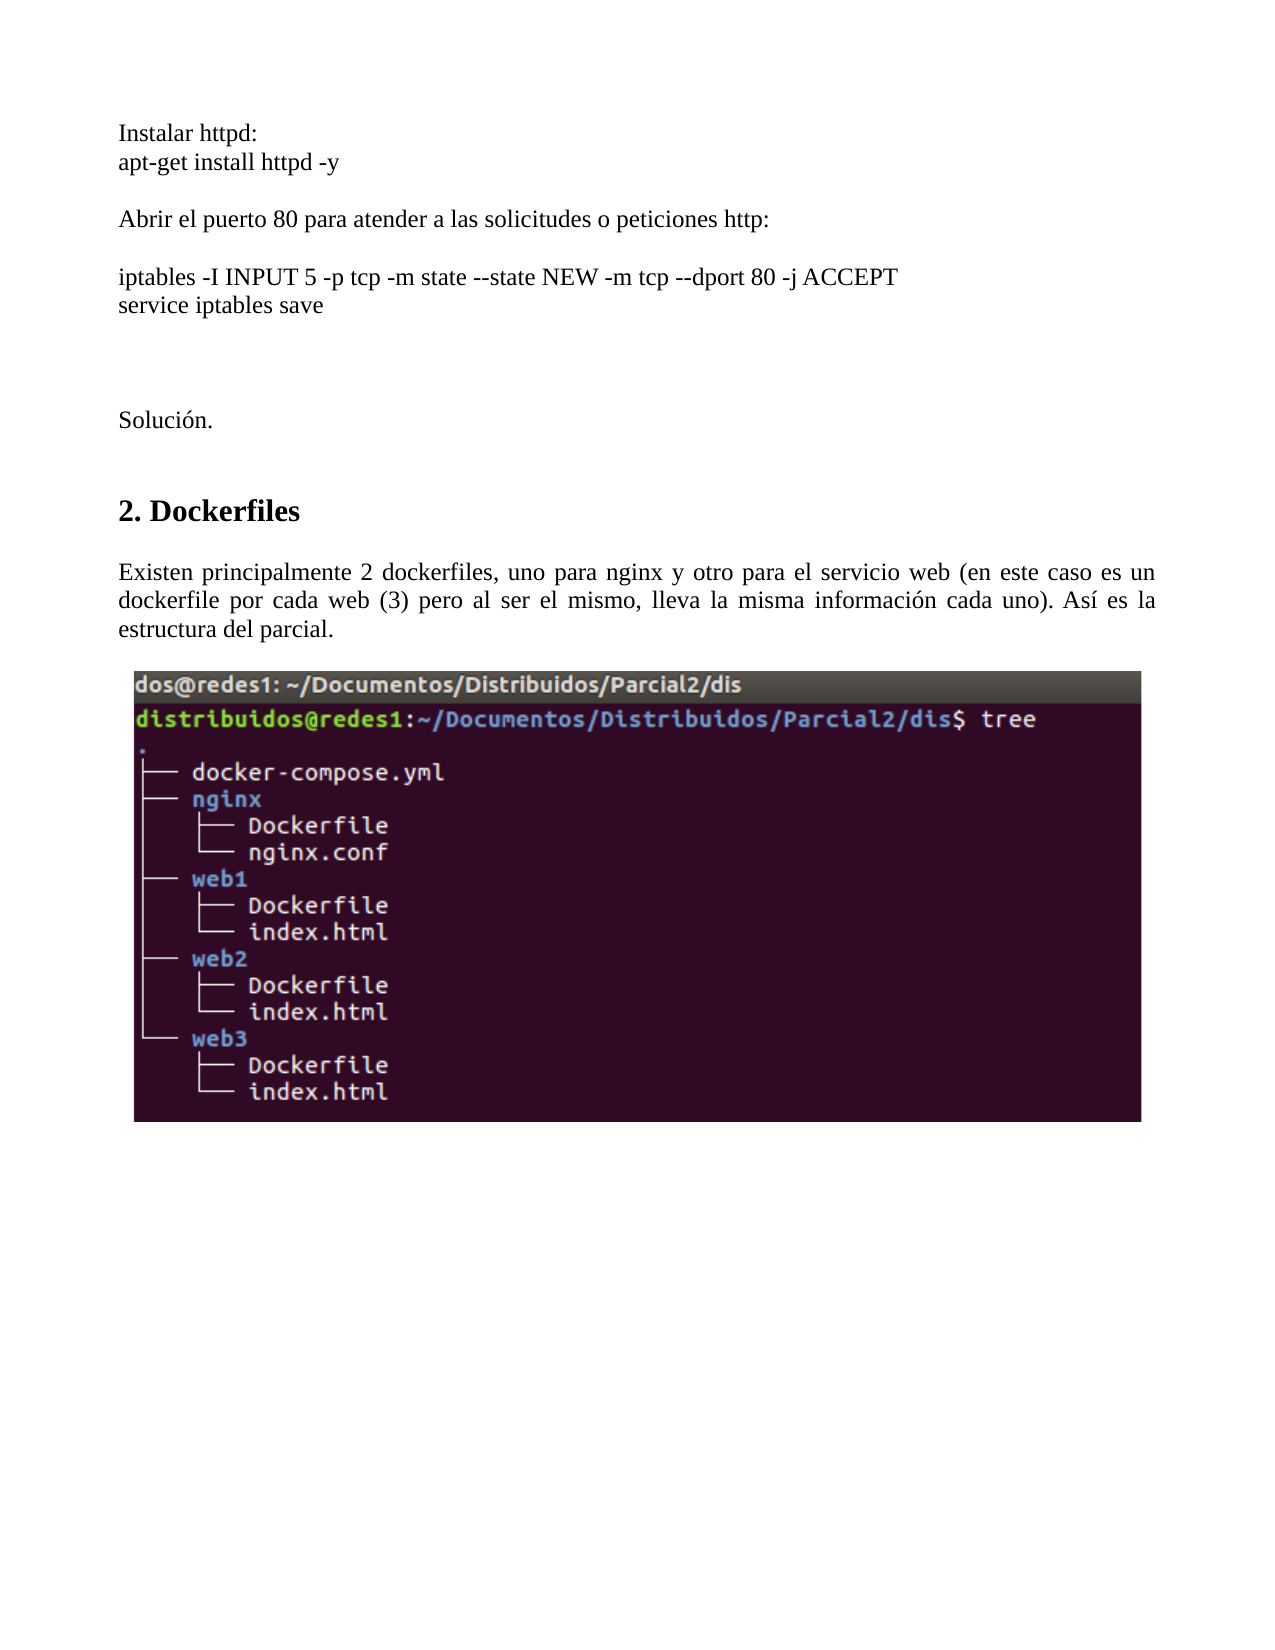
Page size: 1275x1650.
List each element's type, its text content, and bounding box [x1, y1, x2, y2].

text apt-get install httpd -y [118, 147, 1157, 176]
text iptables -I INPUT 5 -p tcp -m state --state NEW -m tcp --dport 80 -j ACCEPT [118, 262, 1157, 291]
text 2. Dockerfiles [118, 492, 1157, 528]
text service iptables save [118, 291, 1157, 319]
text Instalar httpd: [118, 118, 1157, 147]
text Solución. [118, 406, 1157, 434]
text Abrir el puerto 80 para atender a las solicitudes o peticiones http: [118, 204, 1157, 233]
text Existen principalmente 2 dockerfiles, uno para nginx y otro para el servicio web (en este caso es un dockerfile por cada web (3) pero al ser el mismo, lleva la misma información cada uno). Así es la estructura del parcial. [118, 557, 1157, 643]
picture [133, 671, 1142, 1122]
